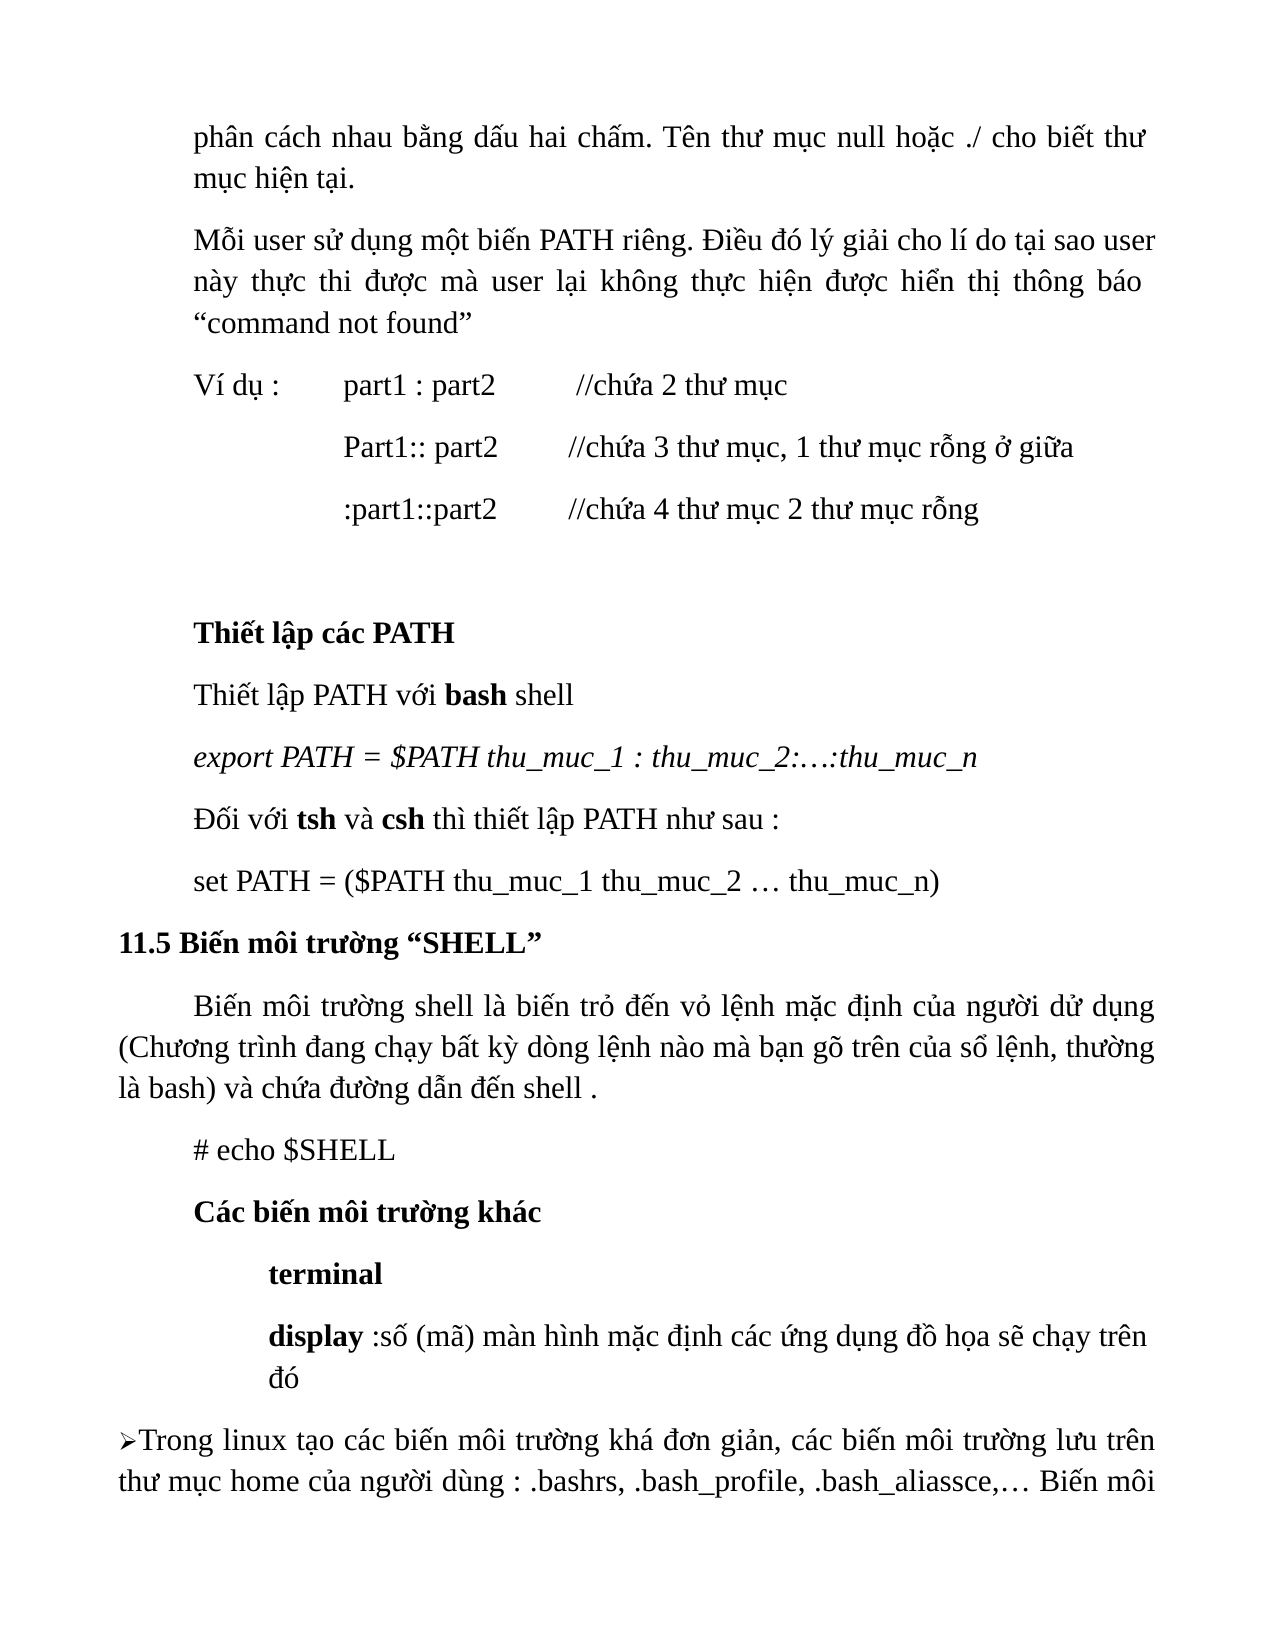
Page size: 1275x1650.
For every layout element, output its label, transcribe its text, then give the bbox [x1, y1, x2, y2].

text Mỗi user sử dụng một biến PATH riêng. Điều đó lý giải cho lí do tại sao user này thực thi được mà user lại không thực hiện được hiển thị thông báo “command not found” [118, 221, 1157, 340]
text Các biến môi trường khác [118, 1193, 1157, 1229]
text Part1:: part2 //chứa 3 thư mục, 1 thư mục rỗng ở giữa [118, 428, 1157, 464]
text Ví dụ : part1 : part2 //chứa 2 thư mục [118, 366, 1157, 402]
text export PATH = $PATH thu_muc_1 : thu_muc_2:…:thu_muc_n [118, 738, 1157, 774]
text Biến môi trường shell là biến trỏ đến vỏ lệnh mặc định của người dử dụng (Chương trình đang chạy bất kỳ dòng lệnh nào mà bạn gõ trên của sổ lệnh, thường là bash) và chứa đường dẫn đến shell . [118, 987, 1157, 1105]
list Trong linux tạo các biến môi trường khá đơn giản, các biến môi trường lưu trên thư mục home của người dùng : .bashrs, .bash_profile, .bash_aliassce,… Biến môi [118, 1421, 1157, 1498]
text 11.5 Biến môi trường “SHELL” [118, 925, 1157, 961]
text Đối với tsh và csh thì thiết lập PATH như sau : [118, 801, 1157, 837]
text phân cách nhau bằng dấu hai chấm. Tên thư mục null hoặc ./ cho biết thư mục hiện tại. [118, 118, 1157, 195]
text Thiết lập PATH với bash shell [118, 676, 1157, 712]
text # echo $SHELL [118, 1131, 1157, 1167]
text display :số (mã) màn hình mặc định các ứng dụng đồ họa sẽ chạy trên đó [118, 1318, 1157, 1395]
text terminal [118, 1256, 1157, 1292]
text Thiết lập các PATH [118, 614, 1157, 650]
text :part1::part2 //chứa 4 thư mục 2 thư mục rỗng [118, 490, 1157, 526]
text set PATH = ($PATH thu_muc_1 thu_muc_2 … thu_muc_n) [118, 863, 1157, 899]
